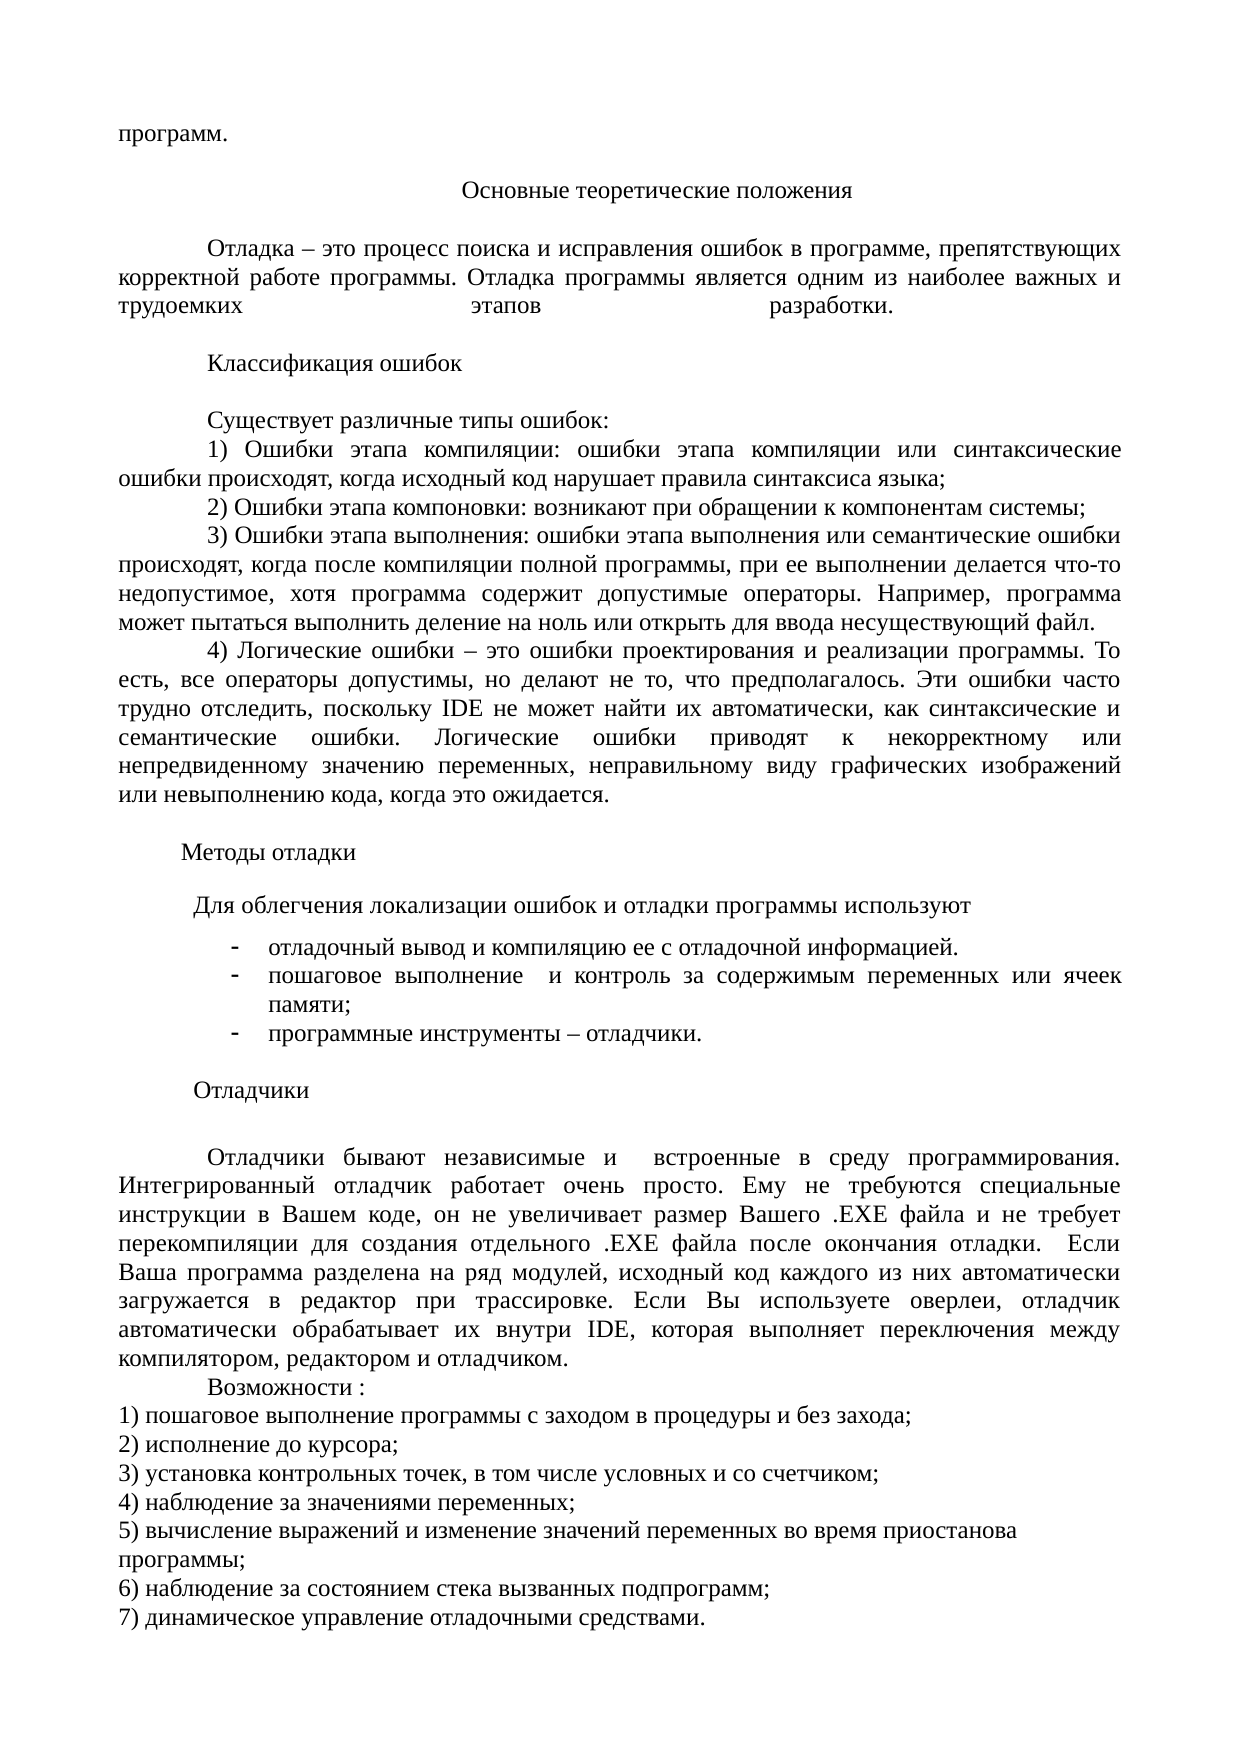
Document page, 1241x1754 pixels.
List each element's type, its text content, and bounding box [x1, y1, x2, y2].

text 5) вычисление выражений и изменение значений переменных во время приостанова программы; [118, 1516, 1122, 1573]
text Основные теоретические положения [118, 176, 1122, 204]
text Методы отладки [118, 808, 1122, 866]
text 1) пошаговое выполнение программы с заходом в процедуры и без захода; [118, 1401, 1122, 1429]
text Отладчики [118, 1076, 1122, 1104]
text Классификация ошибок [118, 348, 1122, 377]
text 6) наблюдение за состоянием стека вызванных подпрограмм; [118, 1573, 1122, 1602]
text 1) Ошибки этапа компиляции: ошибки этапа компиляции или синтаксические ошибки происходят, когда исходный код нарушает правила синтаксиса языка; [118, 434, 1122, 492]
text Отладчики бывают независимые и встроенные в среду программирования. Интегрированный отладчик работает очень просто. Ему не требуются специальные инструкции в Вашем коде, он не увеличивает размер Вашего .EXE файла и не требует перекомпиляции для создания отдельного .EXE файла после окончания отладки. Если Ваша программа разделена на ряд модулей, исходный код каждого из них автоматически загружается в редактор при трассировке. Если Вы используете оверлеи, отладчик автоматически обрабатывает их внутри IDE, которая выполняет переключения между компилятором, редактором и отладчиком. [118, 1142, 1122, 1372]
list пошаговое выполнение и контроль за содержимым пе­ременных или ячеек памяти; [231, 961, 1122, 1018]
text 4) наблюдение за значениями переменных; [118, 1487, 1122, 1516]
text 7) динамическое управление отладочными средствами. [118, 1602, 1122, 1631]
text Отладка – это процесс поиска и исправления ошибок в программе, препятствующих корректной работе программы. Отладка программы является одним из наиболее важных и трудоемких этапов разработки. [118, 233, 1122, 348]
text 3) Ошибки этапа выполнения: ошибки этапа выполнения или семантические ошибки происходят, когда после компиляции полной программы, при ее выполнении делается что-то недопустимое, хотя программа содержит допустимые операторы. Например, программа может пытаться выполнить деление на ноль или открыть для ввода несуществующий файл. [118, 521, 1122, 636]
text 2) исполнение до курсора; [118, 1429, 1122, 1458]
text 4) Логические ошибки – это ошибки проектирования и реализации программы. То есть, все операторы допустимы, но делают не то, что предполагалось. Эти ошибки часто трудно отследить, поскольку IDE не может найти их автоматически, как синтаксические и семантические ошибки. Логические ошибки приводят к некорректному или непредвиденному значению переменных, неправильному виду графических изображений или невыполнению кода, когда это ожидается. [118, 636, 1122, 808]
text Для облегчения локализации ошибок и отладки программы используют [118, 891, 1122, 919]
text Существует различные типы ошибок: [118, 406, 1122, 434]
list отладочный вывод и компиляцию ее с отладочной информацией. [231, 932, 1122, 961]
list программные инструменты – отладчики. [231, 1018, 1122, 1047]
text 2) Ошибки этапа компоновки: возникают при обращении к компонентам системы; [118, 492, 1122, 521]
text программ. [118, 118, 1122, 147]
text 3) установка контрольных точек, в том числе условных и со счетчиком; [118, 1458, 1122, 1487]
text Возможности : [207, 1372, 1122, 1401]
